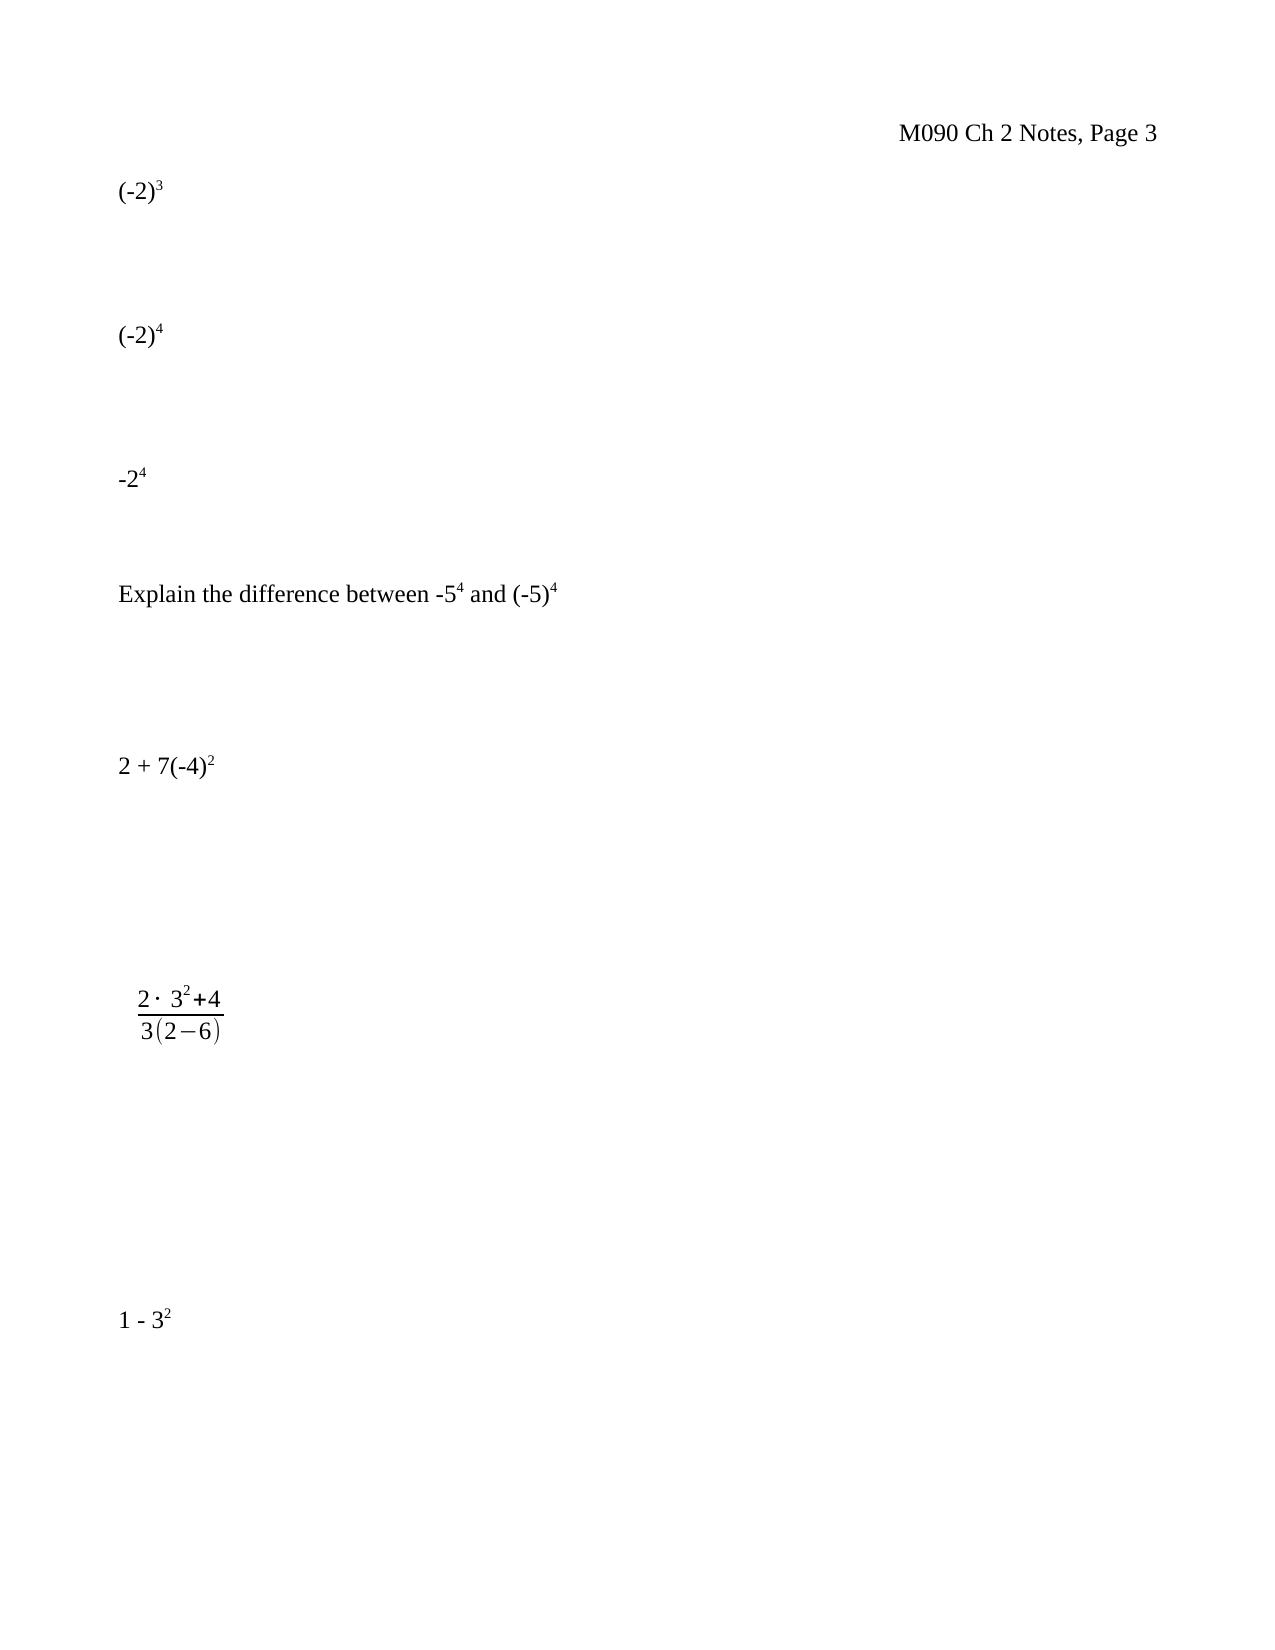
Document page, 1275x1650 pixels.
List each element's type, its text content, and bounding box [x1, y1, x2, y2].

text (-2)3 [118, 176, 1157, 205]
text Explain the difference between -54 and (-5)4 [118, 579, 1157, 608]
text 2 + 7(-4)2 [118, 751, 1157, 780]
text (-2)4 [118, 320, 1157, 349]
text 1 - 32 [118, 1305, 1157, 1334]
text -24 [118, 464, 1157, 493]
